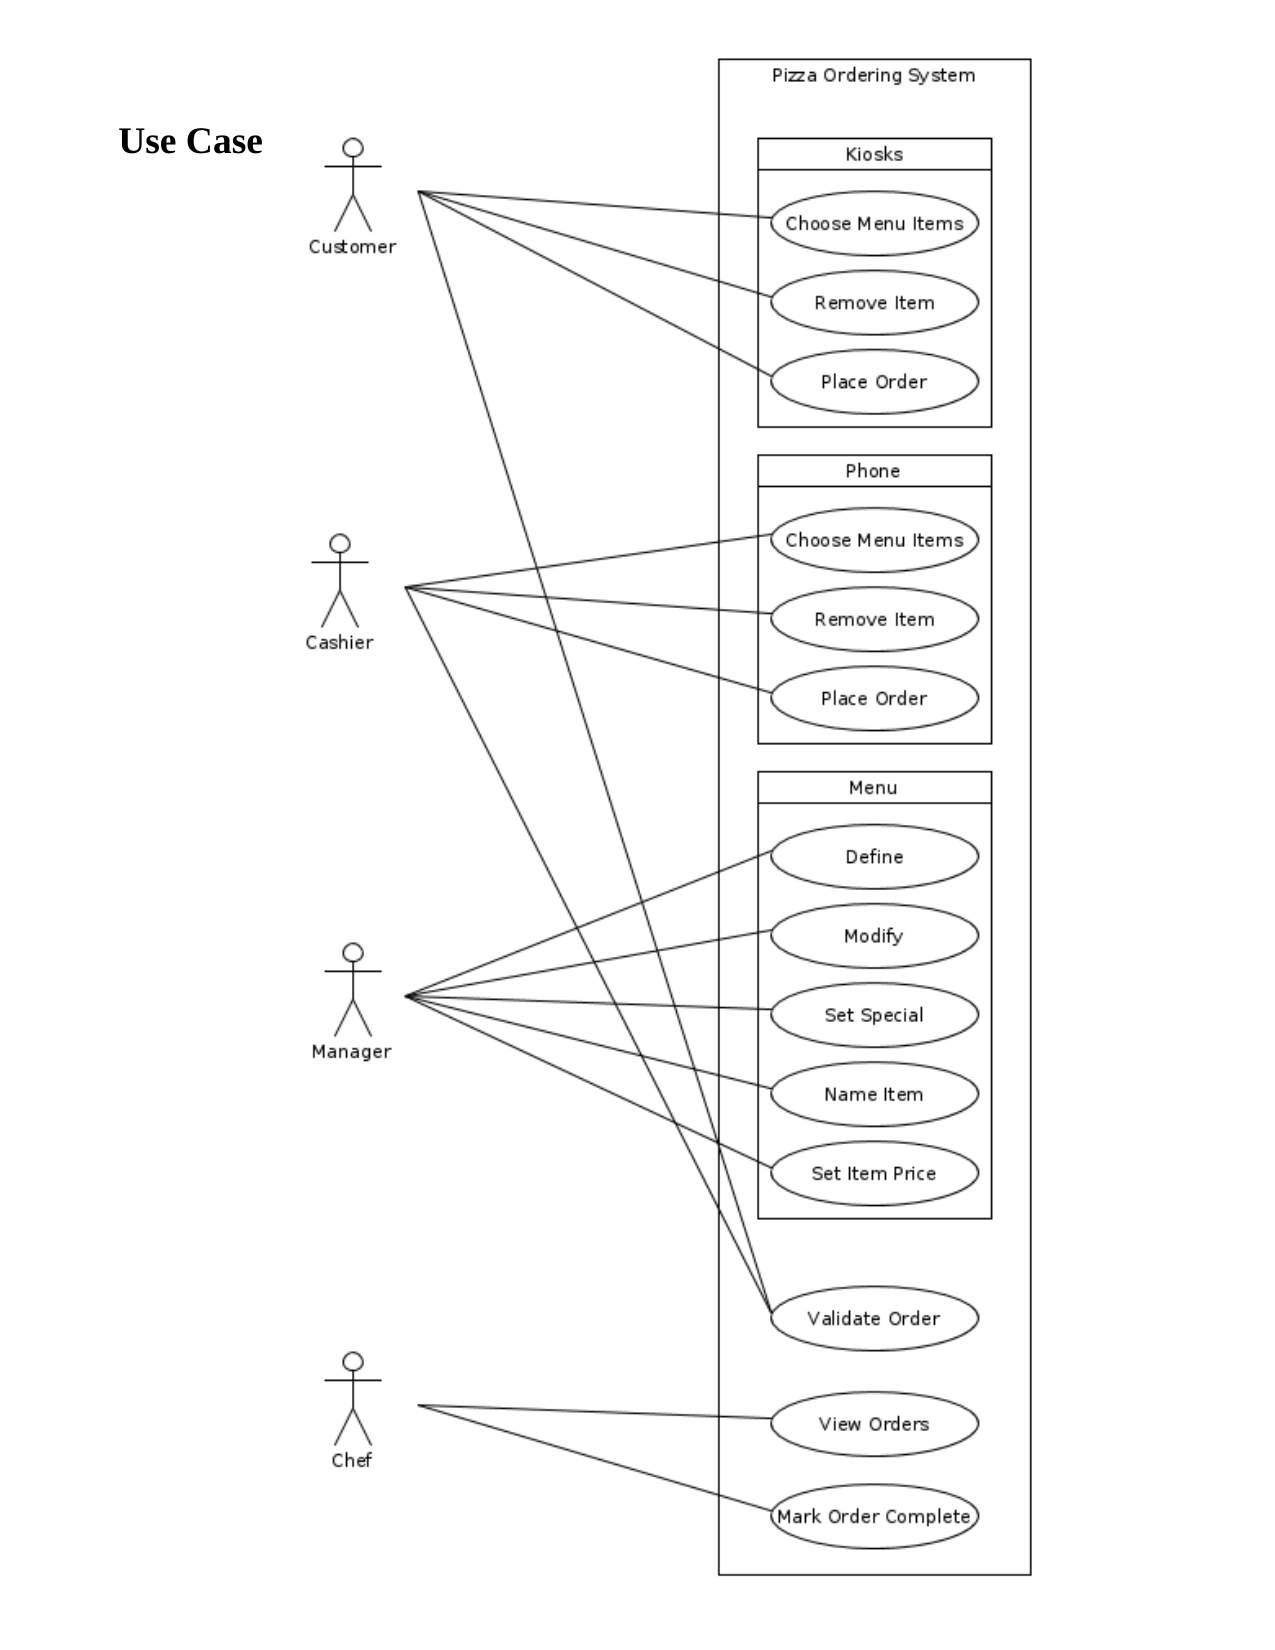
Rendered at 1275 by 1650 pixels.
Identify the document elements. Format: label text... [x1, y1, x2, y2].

text [1045, 118, 1157, 161]
picture [302, 39, 1045, 1586]
text Use Case [118, 118, 302, 161]
